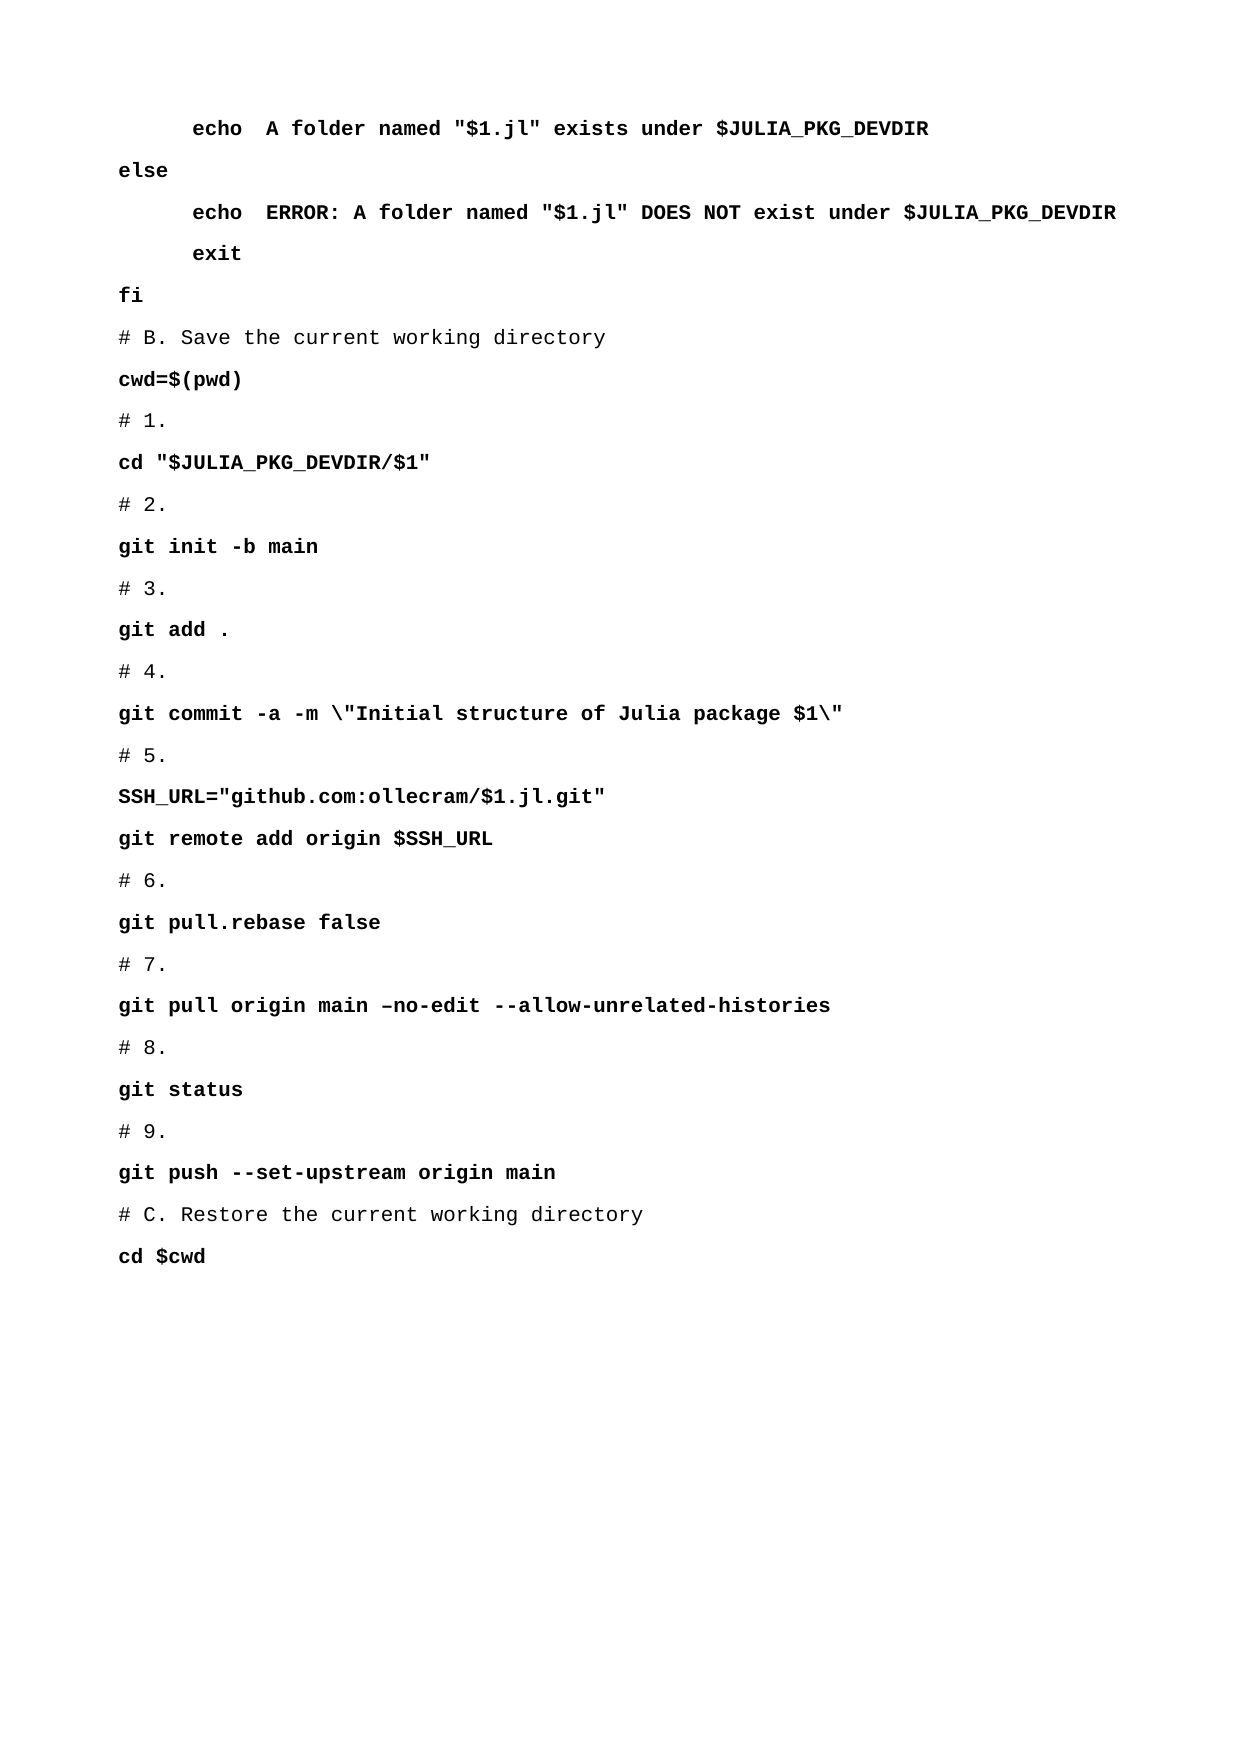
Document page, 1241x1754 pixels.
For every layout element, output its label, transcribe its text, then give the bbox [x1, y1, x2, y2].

subtitle git pull origin main –no-edit --allow-unrelated-histories [118, 995, 1122, 1019]
subtitle git status [118, 1079, 1122, 1102]
subtitle # 8. [118, 1037, 1122, 1061]
subtitle else [118, 160, 1122, 183]
subtitle # 6. [118, 870, 1122, 894]
subtitle # 9. [118, 1121, 1122, 1144]
subtitle # 7. [118, 953, 1122, 977]
subtitle cwd=$(pwd) [118, 369, 1122, 392]
subtitle # 1. [118, 411, 1122, 434]
subtitle SSH_URL="github.com:ollecram/$1.jl.git" [118, 786, 1122, 810]
subtitle cd $cwd [118, 1246, 1122, 1269]
subtitle git init -b main [118, 536, 1122, 559]
subtitle # 2. [118, 494, 1122, 518]
subtitle git push --set-upstream origin main [118, 1162, 1122, 1186]
subtitle echo A folder named "$1.jl" exists under $JULIA_PKG_DEVDIR [118, 118, 1122, 142]
subtitle git commit -a -m \"Initial structure of Julia package $1\" [118, 703, 1122, 727]
subtitle # C. Restore the current working directory [118, 1204, 1122, 1228]
subtitle # 5. [118, 745, 1122, 768]
subtitle echo ERROR: A folder named "$1.jl" DOES NOT exist under $JULIA_PKG_DEVDIR [118, 202, 1122, 225]
subtitle cd "$JULIA_PKG_DEVDIR/$1" [118, 452, 1122, 476]
subtitle git pull.rebase false [118, 912, 1122, 935]
subtitle fi [118, 285, 1122, 309]
subtitle git add . [118, 619, 1122, 643]
subtitle git remote add origin $SSH_URL [118, 828, 1122, 852]
subtitle exit [118, 243, 1122, 267]
subtitle # B. Save the current working directory [118, 327, 1122, 351]
subtitle # 4. [118, 661, 1122, 685]
subtitle # 3. [118, 578, 1122, 601]
